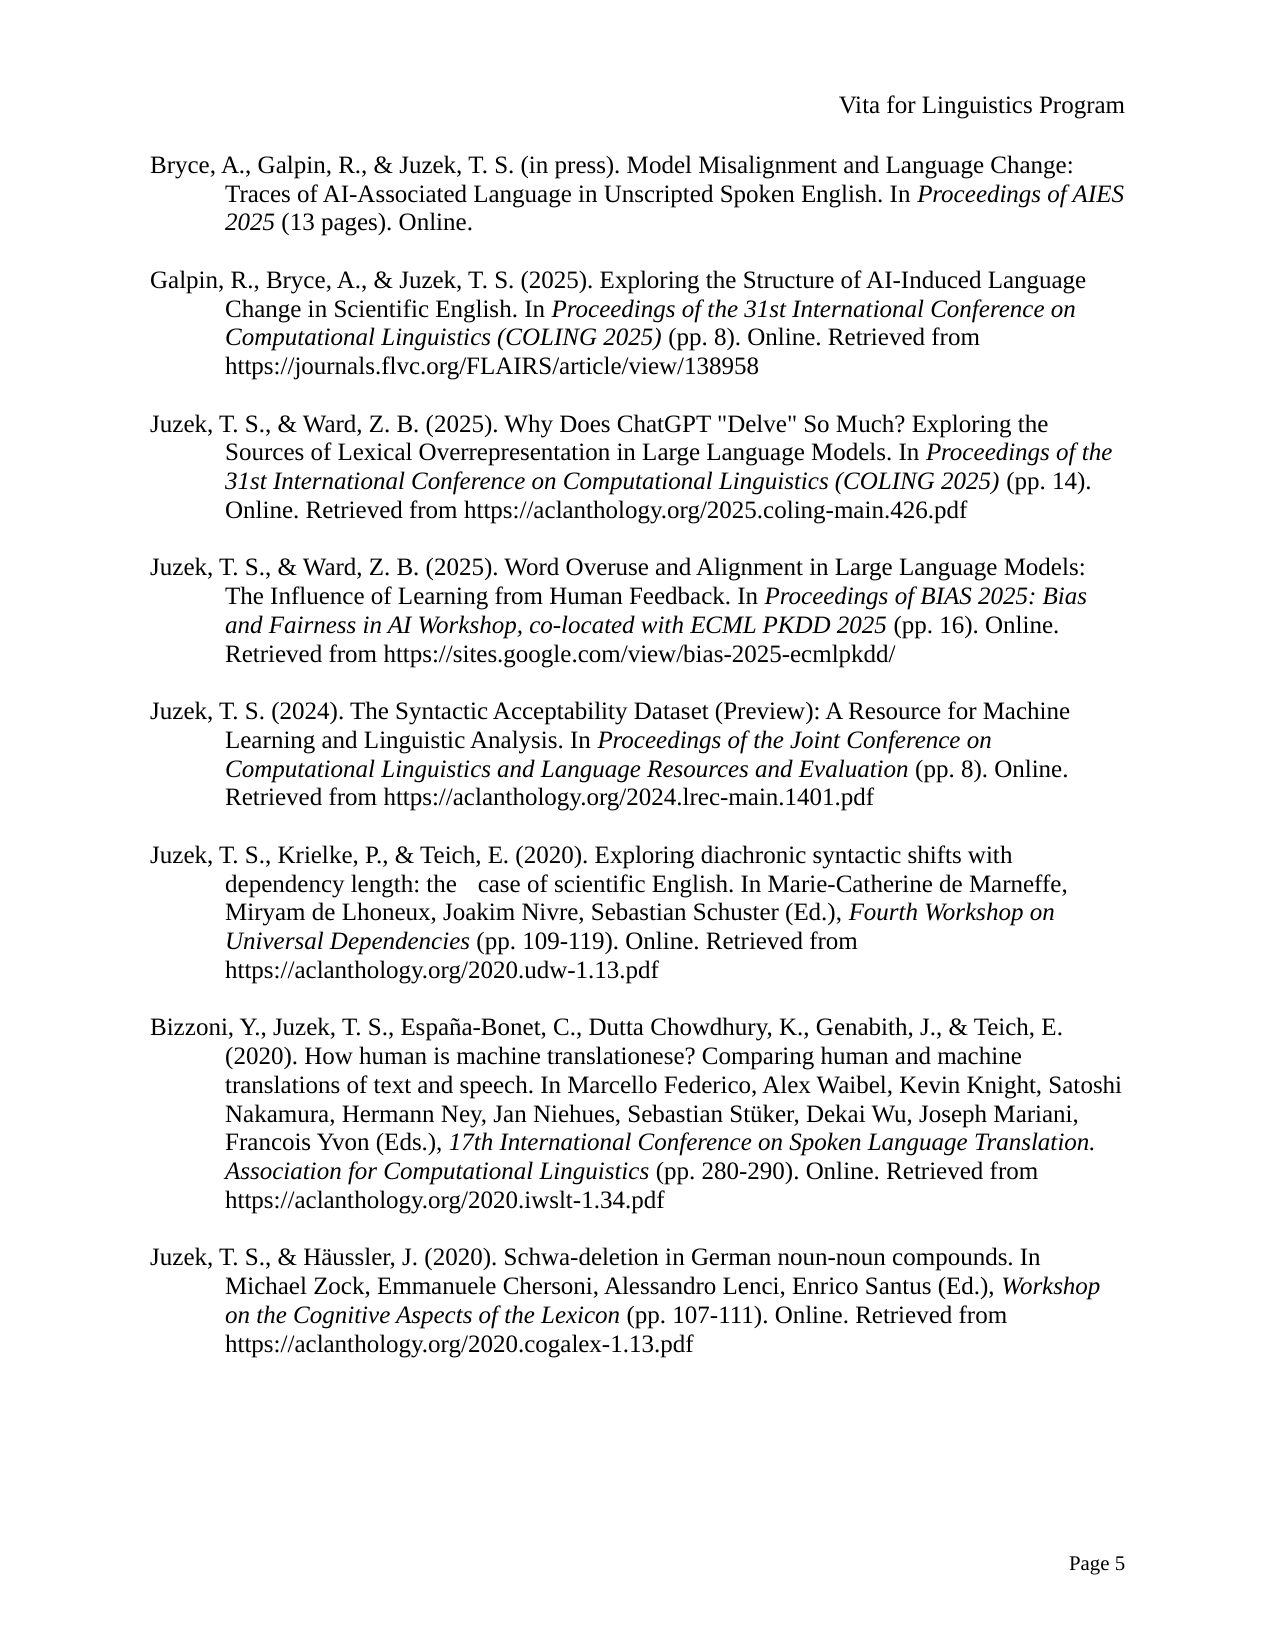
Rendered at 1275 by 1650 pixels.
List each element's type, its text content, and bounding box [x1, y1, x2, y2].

text Juzek, T. S., Krielke, P., & Teich, E. (2020). Exploring diachronic syntactic shifts with dependency length: the case of scientific English. In Marie-Catherine de Marneffe, Miryam de Lhoneux, Joakim Nivre, Sebastian Schuster (Ed.), Fourth Workshop on Universal Dependencies (pp. 109-119). Online. Retrieved from https://aclanthology.org/2020.udw-1.13.pdf [150, 840, 1125, 984]
text Juzek, T. S., & Häussler, J. (2020). Schwa-deletion in German noun-noun compounds. In Michael Zock, Emmanuele Chersoni, Alessandro Lenci, Enrico Santus (Ed.), Workshop on the Cognitive Aspects of the Lexicon (pp. 107-111). Online. Retrieved from https://aclanthology.org/2020.cogalex-1.13.pdf [150, 1242, 1125, 1357]
text Bryce, A., Galpin, R., & Juzek, T. S. (in press). Model Misalignment and Language Change: Traces of AI-Associated Language in Unscripted Spoken English. In Proceedings of AIES 2025 (13 pages). Online. [150, 150, 1125, 236]
text Juzek, T. S., & Ward, Z. B. (2025). Word Overuse and Alignment in Large Language Models: The Influence of Learning from Human Feedback. In Proceedings of BIAS 2025: Bias and Fairness in AI Workshop, co-located with ECML PKDD 2025 (pp. 16). Online. Retrieved from https://sites.google.com/view/bias-2025-ecmlpkdd/ [150, 552, 1125, 667]
text Juzek, T. S., & Ward, Z. B. (2025). Why Does ChatGPT "Delve" So Much? Exploring the Sources of Lexical Overrepresentation in Large Language Models. In Proceedings of the 31st International Conference on Computational Linguistics (COLING 2025) (pp. 14). Online. Retrieved from https://aclanthology.org/2025.coling-main.426.pdf [150, 409, 1125, 524]
text Galpin, R., Bryce, A., & Juzek, T. S. (2025). Exploring the Structure of AI-Induced Language Change in Scientific English. In Proceedings of the 31st International Conference on Computational Linguistics (COLING 2025) (pp. 8). Online. Retrieved from https://journals.flvc.org/FLAIRS/article/view/138958 [150, 265, 1125, 380]
text Juzek, T. S. (2024). The Syntactic Acceptability Dataset (Preview): A Resource for Machine Learning and Linguistic Analysis. In Proceedings of the Joint Conference on Computational Linguistics and Language Resources and Evaluation (pp. 8). Online. Retrieved from https://aclanthology.org/2024.lrec-main.1401.pdf [150, 696, 1125, 811]
text Bizzoni, Y., Juzek, T. S., España-Bonet, C., Dutta Chowdhury, K., Genabith, J., & Teich, E. (2020). How human is machine translationese? Comparing human and machine translations of text and speech. In Marcello Federico, Alex Waibel, Kevin Knight, Satoshi Nakamura, Hermann Ney, Jan Niehues, Sebastian Stüker, Dekai Wu, Joseph Mariani, Francois Yvon (Eds.), 17th International Conference on Spoken Language Translation. Association for Computational Linguistics (pp. 280-290). Online. Retrieved from https://aclanthology.org/2020.iwslt-1.34.pdf [150, 1012, 1125, 1214]
